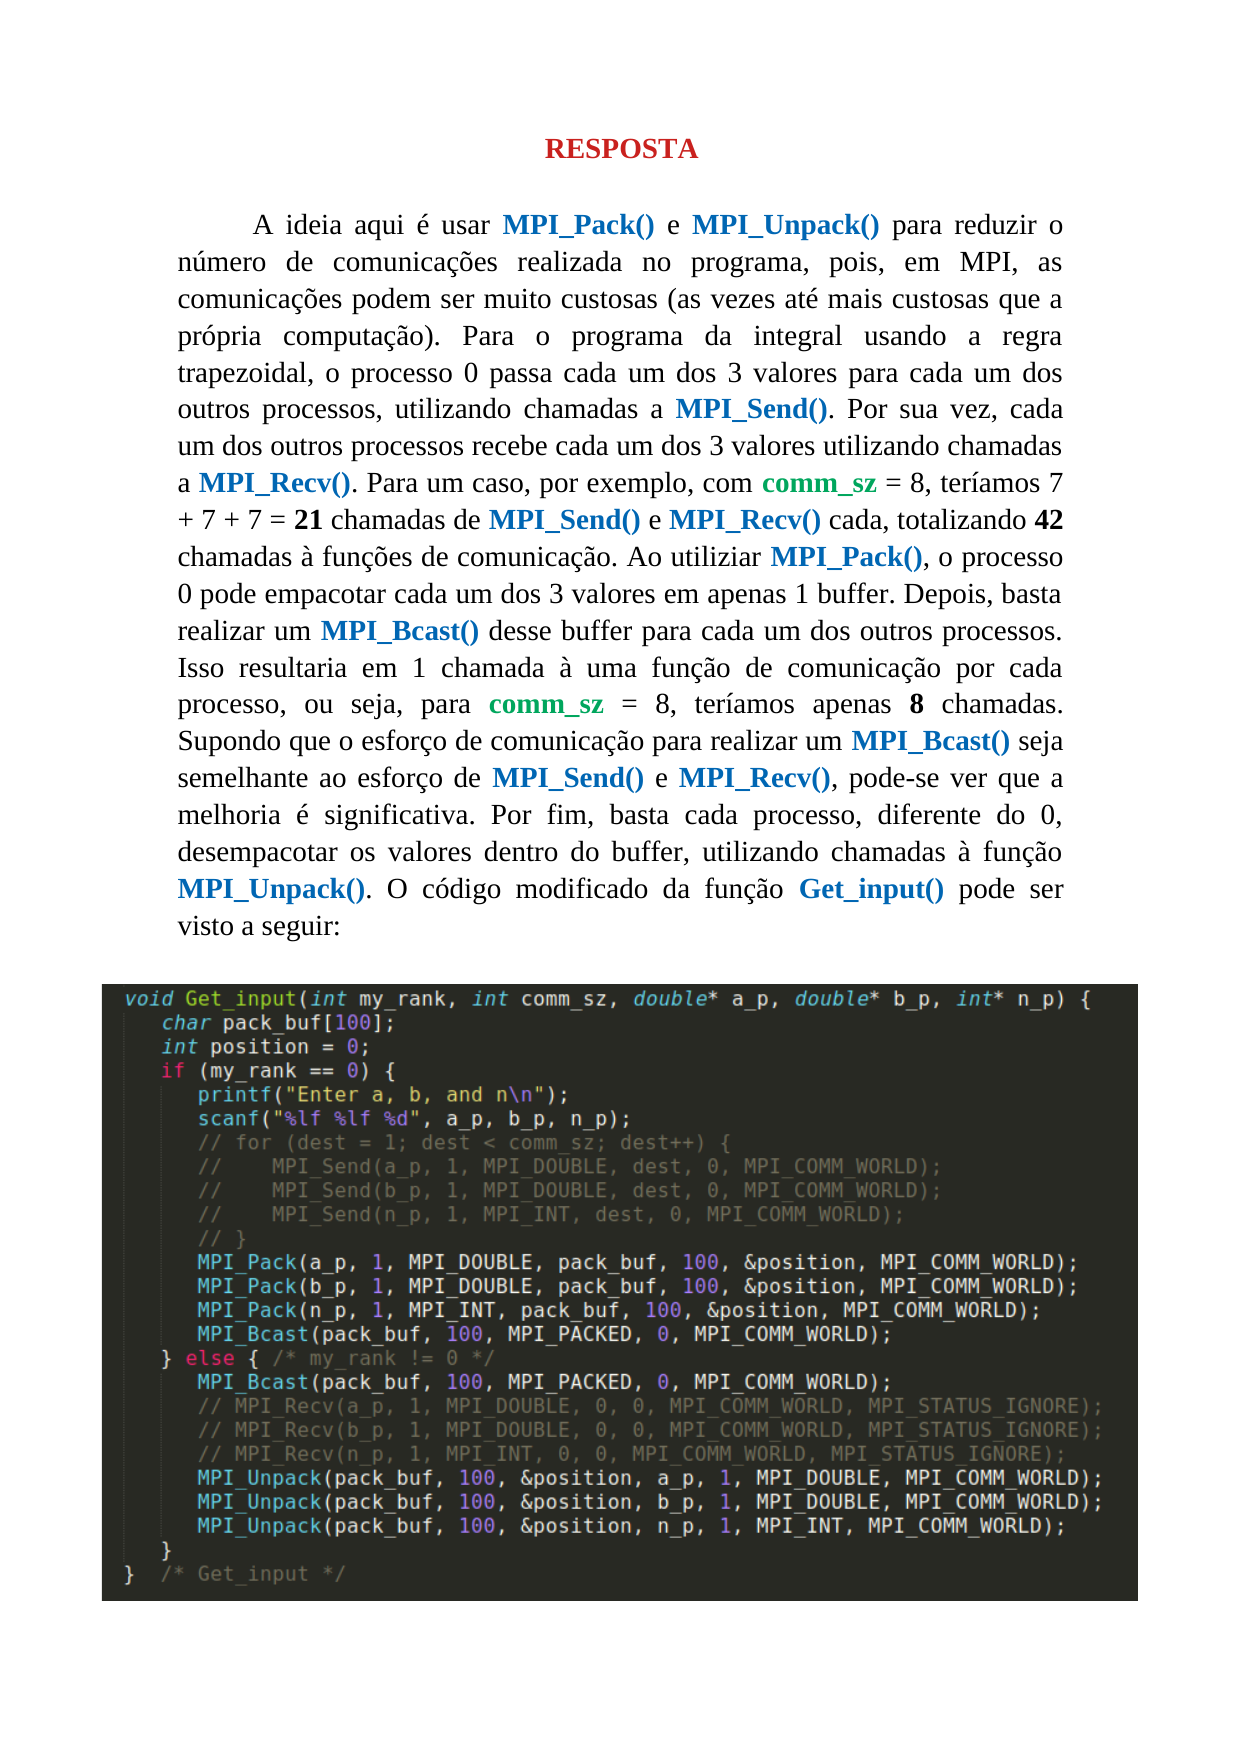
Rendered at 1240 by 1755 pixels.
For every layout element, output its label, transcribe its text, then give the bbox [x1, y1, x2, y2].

subtitle RESPOSTA [179, 131, 1063, 164]
picture [101, 984, 1138, 1601]
text A ideia aqui é usar MPI_Pack() e MPI_Unpack() para reduzir o número de comunicações realizada no programa, pois, em MPI, as comunicações podem ser muito custosas (as vezes até mais custosas que a própria computação). Para o programa da integral usando a regra trapezoidal, o processo 0 passa cada um dos 3 valores para cada um dos outros processos, utilizando chamadas a MPI_Send(). Por sua vez, cada um dos outros processos recebe cada um dos 3 valores utilizando chamadas a MPI_Recv(). Para um caso, por exemplo, com comm_sz = 8, teríamos 7 + 7 + 7 = 21 chamadas de MPI_Send() e MPI_Recv() cada, totalizando 42 chamadas à funções de comunicação. Ao utiliziar MPI_Pack(), o processo 0 pode empacotar cada um dos 3 valores em apenas 1 buffer. Depois, basta realizar um MPI_Bcast() desse buffer para cada um dos outros processos. Isso resultaria em 1 chamada à uma função de comunicação por cada processo, ou seja, para comm_sz = 8, teríamos apenas 8 chamadas. Supondo que o esforço de comunicação para realizar um MPI_Bcast() seja semelhante ao esforço de MPI_Send() e MPI_Recv(), pode-se ver que a melhoria é significativa. Por fim, basta cada processo, diferente do 0, desempacotar os valores dentro do buffer, utilizando chamadas à função MPI_Unpack(). O código modificado da função Get_input() pode ser visto a seguir: [177, 207, 1063, 941]
